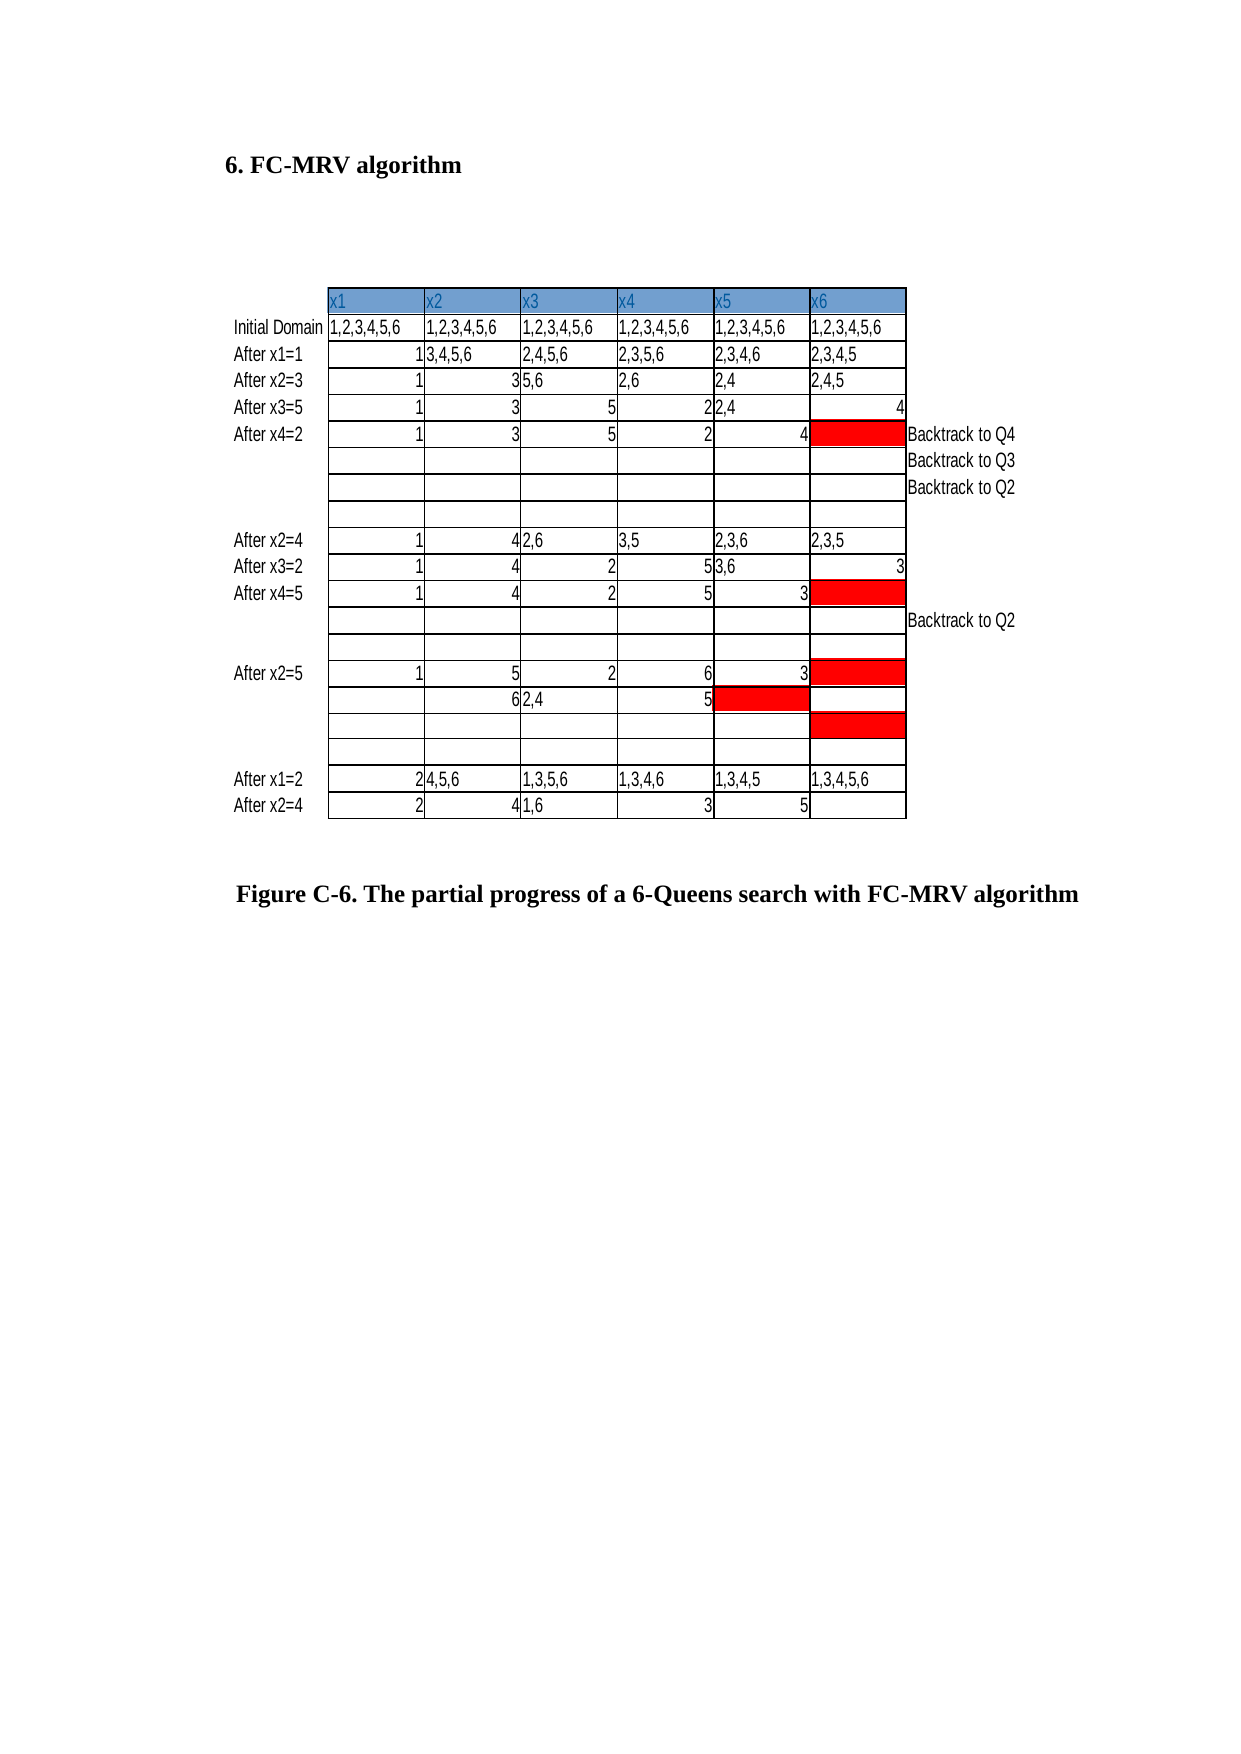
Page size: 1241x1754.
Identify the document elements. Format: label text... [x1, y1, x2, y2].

text Figure C-6. The partial progress of a 6-Queens search with FC-MRV algorithm [225, 879, 1090, 908]
text 6. FC-MRV algorithm [225, 150, 1090, 179]
